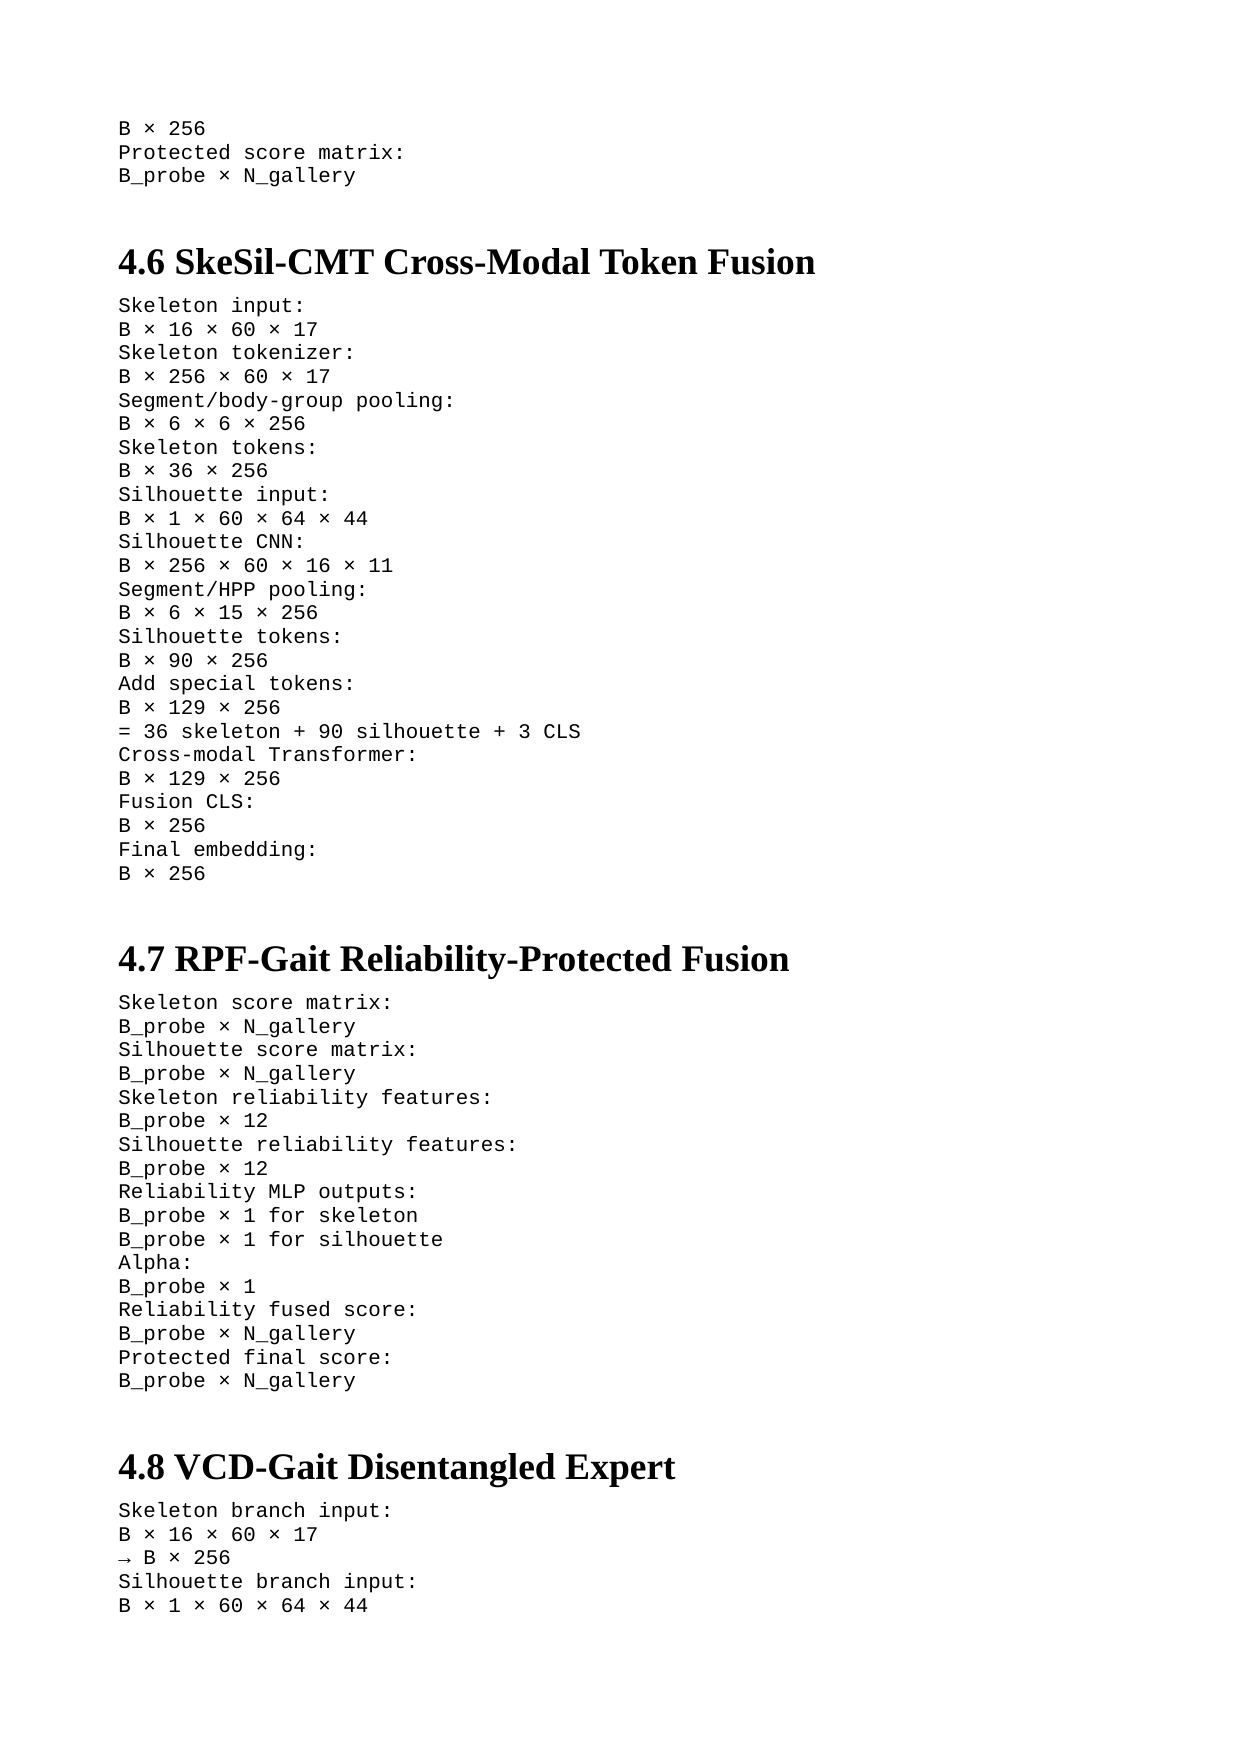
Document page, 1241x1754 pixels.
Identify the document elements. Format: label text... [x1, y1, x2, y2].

text B_probe × 1 [118, 1276, 1122, 1299]
text Silhouette CNN: [118, 531, 1122, 555]
text B_probe × N_gallery [118, 1016, 1122, 1039]
text Skeleton tokens: [118, 437, 1122, 461]
text Silhouette tokens: [118, 626, 1122, 650]
text Segment/HPP pooling: [118, 579, 1122, 602]
text B × 129 × 256 [118, 697, 1122, 721]
text B × 16 × 60 × 17 [118, 1524, 1122, 1547]
text B × 1 × 60 × 64 × 44 [118, 508, 1122, 531]
text B × 36 × 256 [118, 461, 1122, 484]
text B × 256 [118, 815, 1122, 839]
text B_probe × 1 for skeleton [118, 1205, 1122, 1228]
text B_probe × N_gallery [118, 1063, 1122, 1087]
text Skeleton reliability features: [118, 1087, 1122, 1110]
text Alpha: [118, 1252, 1122, 1276]
text Skeleton branch input: [118, 1500, 1122, 1524]
text Silhouette score matrix: [118, 1039, 1122, 1063]
text B_probe × 12 [118, 1158, 1122, 1181]
text B × 90 × 256 [118, 650, 1122, 673]
text B × 256 [118, 118, 1122, 142]
text Silhouette input: [118, 484, 1122, 508]
text Add special tokens: [118, 673, 1122, 697]
text B × 6 × 6 × 256 [118, 413, 1122, 437]
text B × 256 × 60 × 17 [118, 366, 1122, 389]
subtitle 4.6 SkeSil-CMT Cross-Modal Token Fusion [118, 239, 1122, 282]
subtitle 4.7 RPF-Gait Reliability-Protected Fusion [118, 936, 1122, 979]
text Reliability fused score: [118, 1299, 1122, 1323]
text B × 129 × 256 [118, 768, 1122, 792]
text → B × 256 [118, 1547, 1122, 1571]
text = 36 skeleton + 90 silhouette + 3 CLS [118, 721, 1122, 744]
text Protected score matrix: [118, 142, 1122, 165]
text B_probe × N_gallery [118, 1370, 1122, 1394]
text Skeleton input: [118, 295, 1122, 319]
text B × 16 × 60 × 17 [118, 319, 1122, 342]
text Reliability MLP outputs: [118, 1181, 1122, 1205]
text B_probe × 12 [118, 1110, 1122, 1134]
text B × 6 × 15 × 256 [118, 602, 1122, 626]
text Silhouette branch input: [118, 1571, 1122, 1594]
text Segment/body-group pooling: [118, 389, 1122, 413]
text B_probe × N_gallery [118, 1323, 1122, 1347]
text Skeleton score matrix: [118, 992, 1122, 1016]
text Final embedding: [118, 839, 1122, 862]
subtitle 4.8 VCD-Gait Disentangled Expert [118, 1444, 1122, 1487]
text B_probe × N_gallery [118, 165, 1122, 189]
text B × 256 [118, 862, 1122, 886]
text B × 1 × 60 × 64 × 44 [118, 1594, 1122, 1618]
text B × 256 × 60 × 16 × 11 [118, 555, 1122, 579]
text Skeleton tokenizer: [118, 342, 1122, 366]
text B_probe × 1 for silhouette [118, 1228, 1122, 1252]
text Fusion CLS: [118, 792, 1122, 815]
text Protected final score: [118, 1347, 1122, 1370]
text Silhouette reliability features: [118, 1134, 1122, 1158]
text Cross-modal Transformer: [118, 744, 1122, 768]
